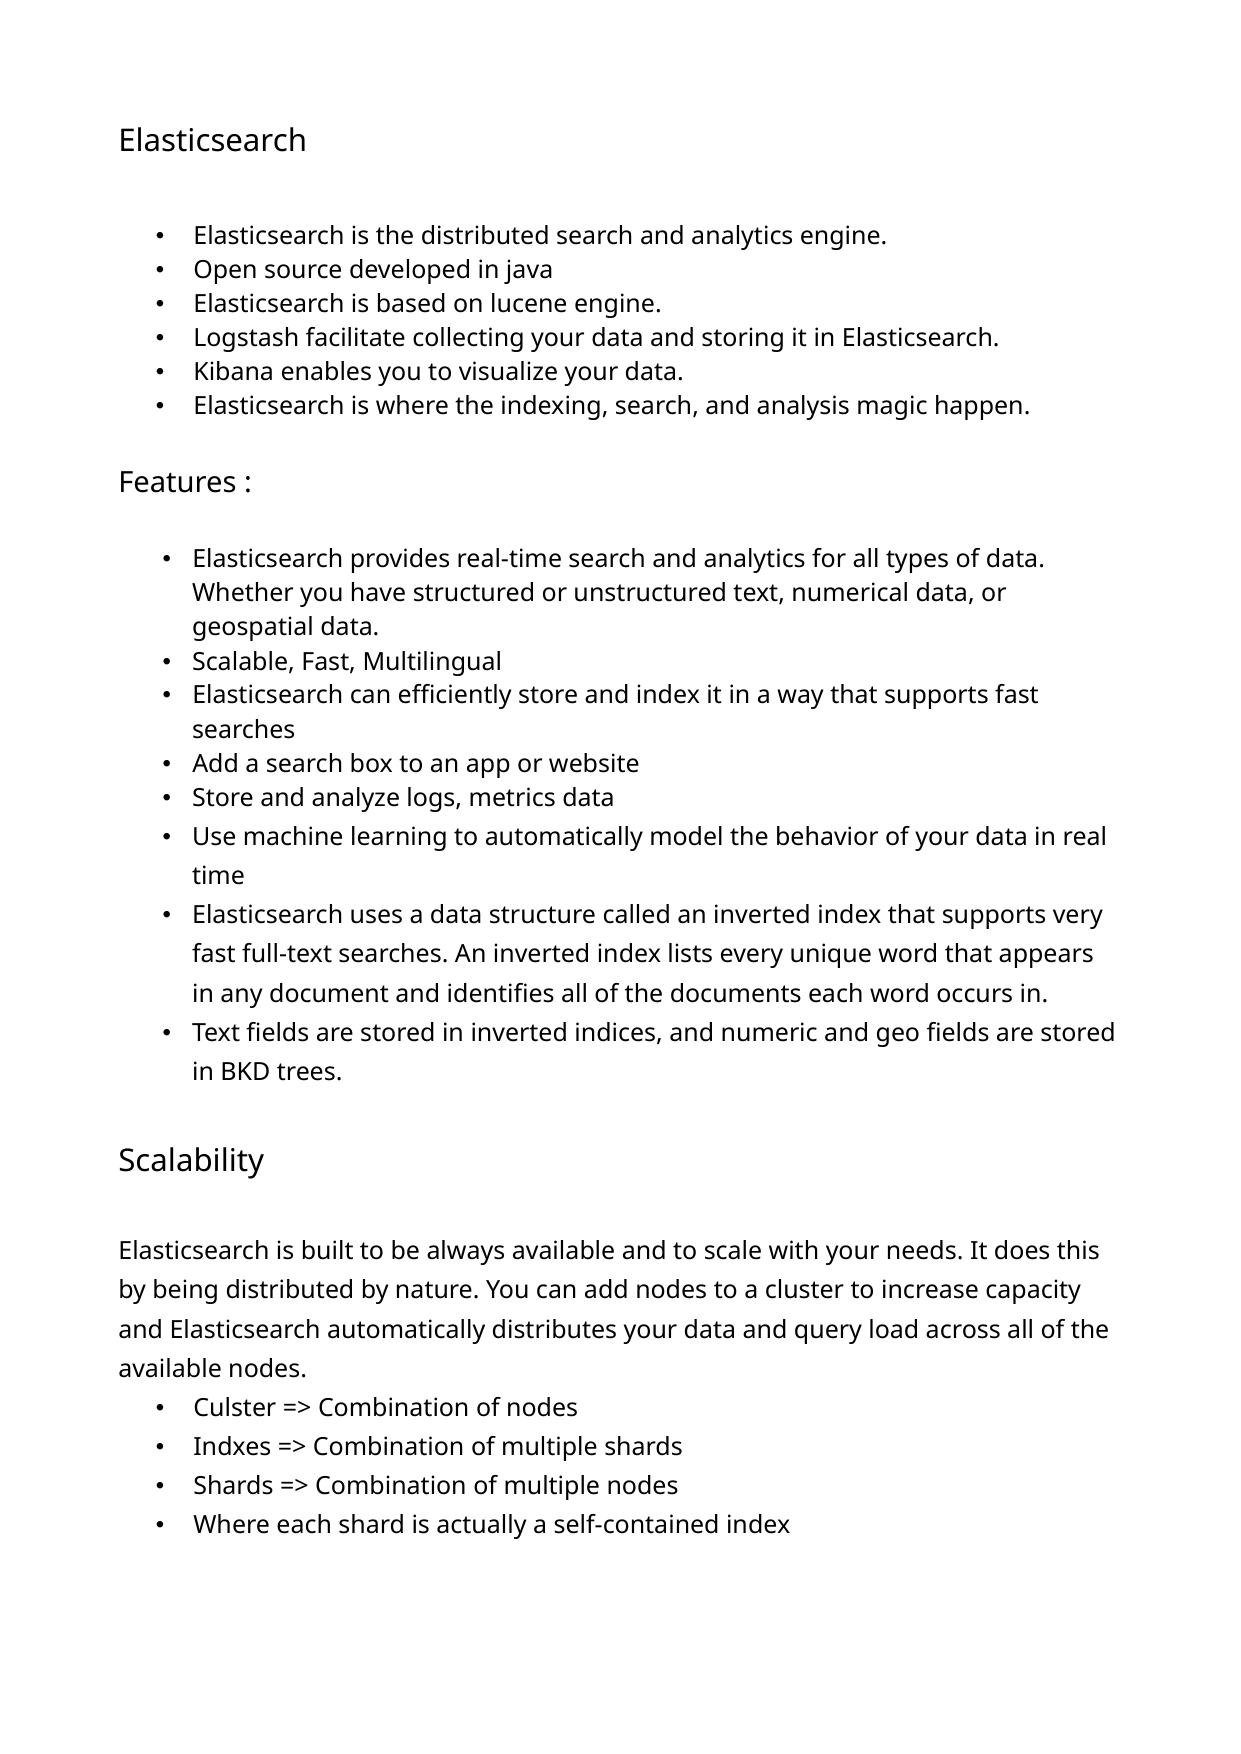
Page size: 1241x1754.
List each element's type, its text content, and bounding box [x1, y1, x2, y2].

text Elasticsearch is built to be always available and to scale with your needs. It does this by being distributed by nature. You can add nodes to a cluster to increase capacity and Elasticsearch automatically distributes your data and query load across all of the available nodes. [118, 1233, 1122, 1384]
list Indxes => Combination of multiple shards [156, 1429, 1122, 1463]
list Elasticsearch is the distributed search and analytics engine. [156, 217, 1122, 252]
list Open source developed in java [156, 252, 1122, 286]
list Where each shard is actually a self-contained index [156, 1507, 1122, 1541]
list Scalable, Fast, Multilingual [162, 643, 1122, 677]
text Features : [118, 462, 1122, 501]
text Scalability [118, 1138, 1122, 1181]
list Elasticsearch provides real-time search and analytics for all types of data. Whether you have structured or unstructured text, numerical data, or geospatial data. [162, 541, 1122, 643]
list Use machine learning to automatically model the behavior of your data in real time [162, 818, 1122, 892]
list Elasticsearch uses a data structure called an inverted index that supports very fast full-text searches. An inverted index lists every unique word that appears in any document and identifies all of the documents each word occurs in. [162, 897, 1122, 1009]
list Shards => Combination of multiple nodes [156, 1468, 1122, 1502]
list Logstash facilitate collecting your data and storing it in Elasticsearch. [156, 320, 1122, 354]
list Kibana enables you to visualize your data. [156, 354, 1122, 388]
list Elasticsearch can efficiently store and index it in a way that supports fast searches [162, 677, 1122, 745]
list Text fields are stored in inverted indices, and numeric and geo fields are stored in BKD trees. [162, 1014, 1122, 1088]
list Elasticsearch is where the indexing, search, and analysis magic happen. [156, 388, 1122, 422]
text Elasticsearch [118, 118, 1122, 161]
list Add a search box to an app or website [162, 745, 1122, 779]
list Elasticsearch is based on lucene engine. [156, 286, 1122, 320]
list Culster => Combination of nodes [156, 1389, 1122, 1424]
list Store and analyze logs, metrics data [162, 779, 1122, 813]
